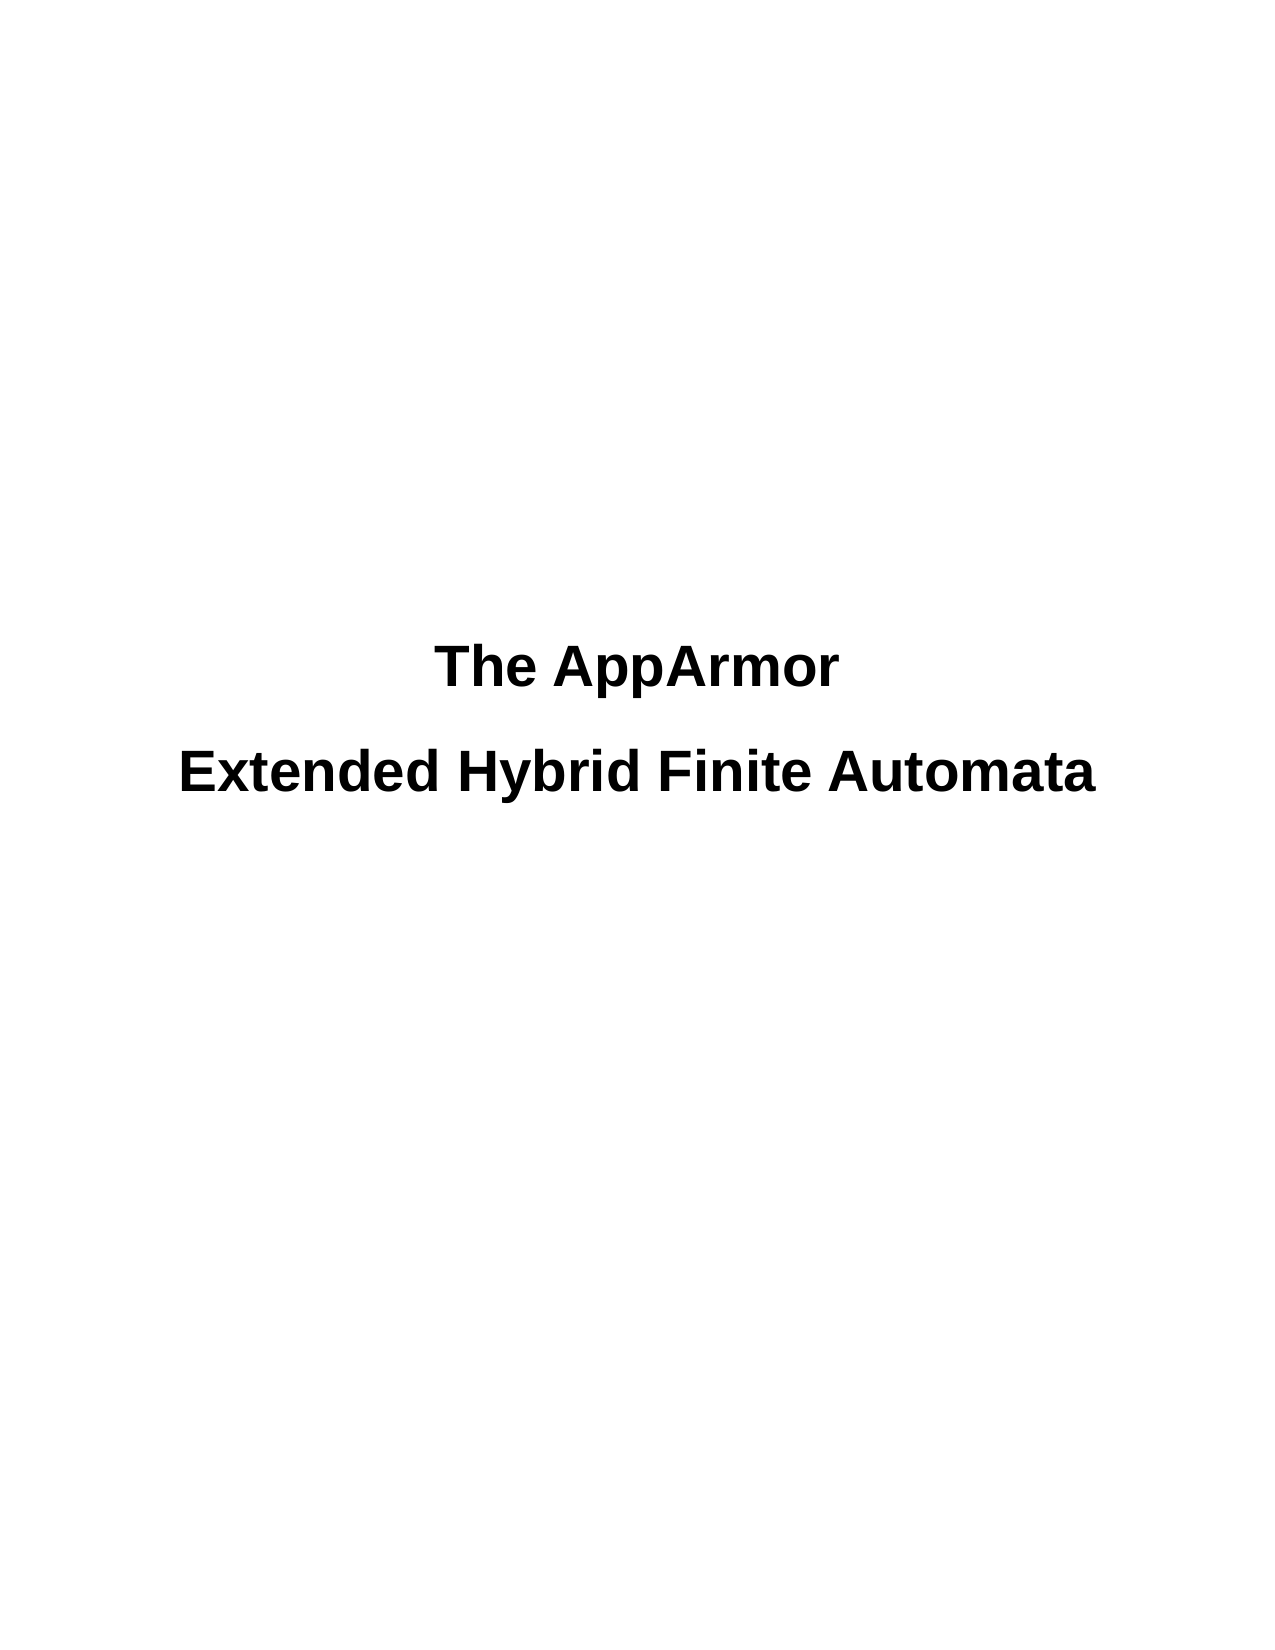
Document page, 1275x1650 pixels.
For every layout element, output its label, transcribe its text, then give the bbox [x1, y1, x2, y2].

title The AppArmor [118, 632, 1157, 699]
title Extended Hybrid Finite Automata [118, 736, 1157, 803]
